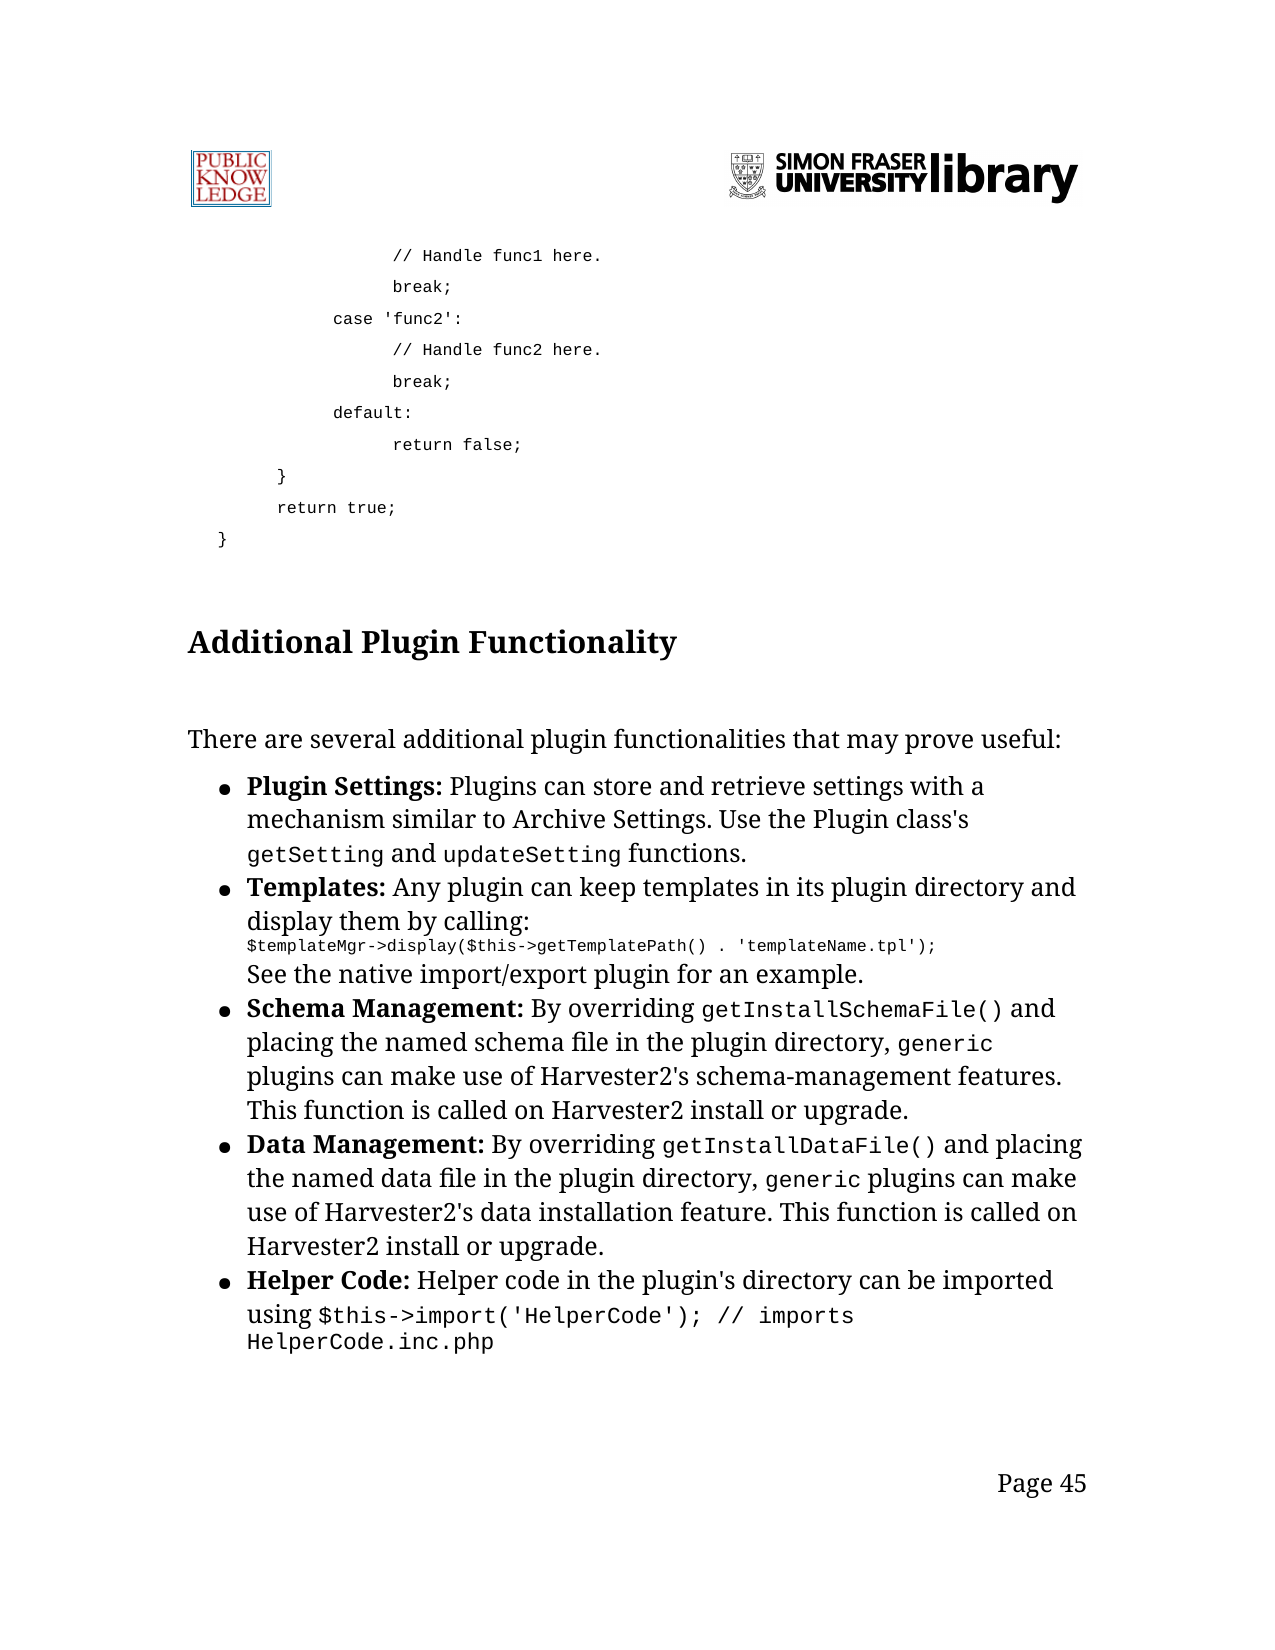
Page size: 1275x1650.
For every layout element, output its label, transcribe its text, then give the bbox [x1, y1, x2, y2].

list Plugin Settings: Plugins can store and retrieve settings with a mechanism similar to Archive Settings. Use the Plugin class's getSetting and updateSetting functions. [217, 768, 1087, 870]
subtitle Additional Plugin Functionality [187, 621, 1087, 663]
list Data Management: By overriding getInstallDataFile() and placing the named data file in the plugin directory, generic plugins can make use of Harvester2's data installation feature. This function is called on Harvester2 install or upgrade. [217, 1127, 1087, 1262]
text return true; [217, 499, 1087, 518]
list Helper Code: Helper code in the plugin's directory can be imported using $this->import('HelperCode'); // imports HelperCode.inc.php [217, 1262, 1087, 1357]
text break; [217, 373, 1087, 392]
picture [723, 150, 1083, 207]
list Schema Management: By overriding getInstallSchemaFile() and placing the named schema file in the plugin directory, generic plugins can make use of Harvester2's schema-management features. This function is called on Harvester2 install or upgrade. [217, 991, 1087, 1127]
text } [217, 531, 1087, 549]
text case 'func2': [217, 310, 1087, 329]
text There are several additional plugin functionalities that may prove useful: [187, 722, 1087, 756]
list See the native import/export plugin for an example. [217, 957, 1087, 991]
picture [193, 150, 272, 205]
text return false; [217, 436, 1087, 455]
text // Handle func2 here. [217, 342, 1087, 361]
list $templateMgr->display($this->getTemplatePath() . 'templateName.tpl'); [217, 938, 1087, 957]
list Templates: Any plugin can keep templates in its plugin directory and display them by calling: [217, 870, 1087, 938]
text default: [217, 405, 1087, 424]
text } [217, 468, 1087, 487]
text break; [217, 279, 1087, 298]
text // Handle func1 here. [217, 247, 1087, 266]
